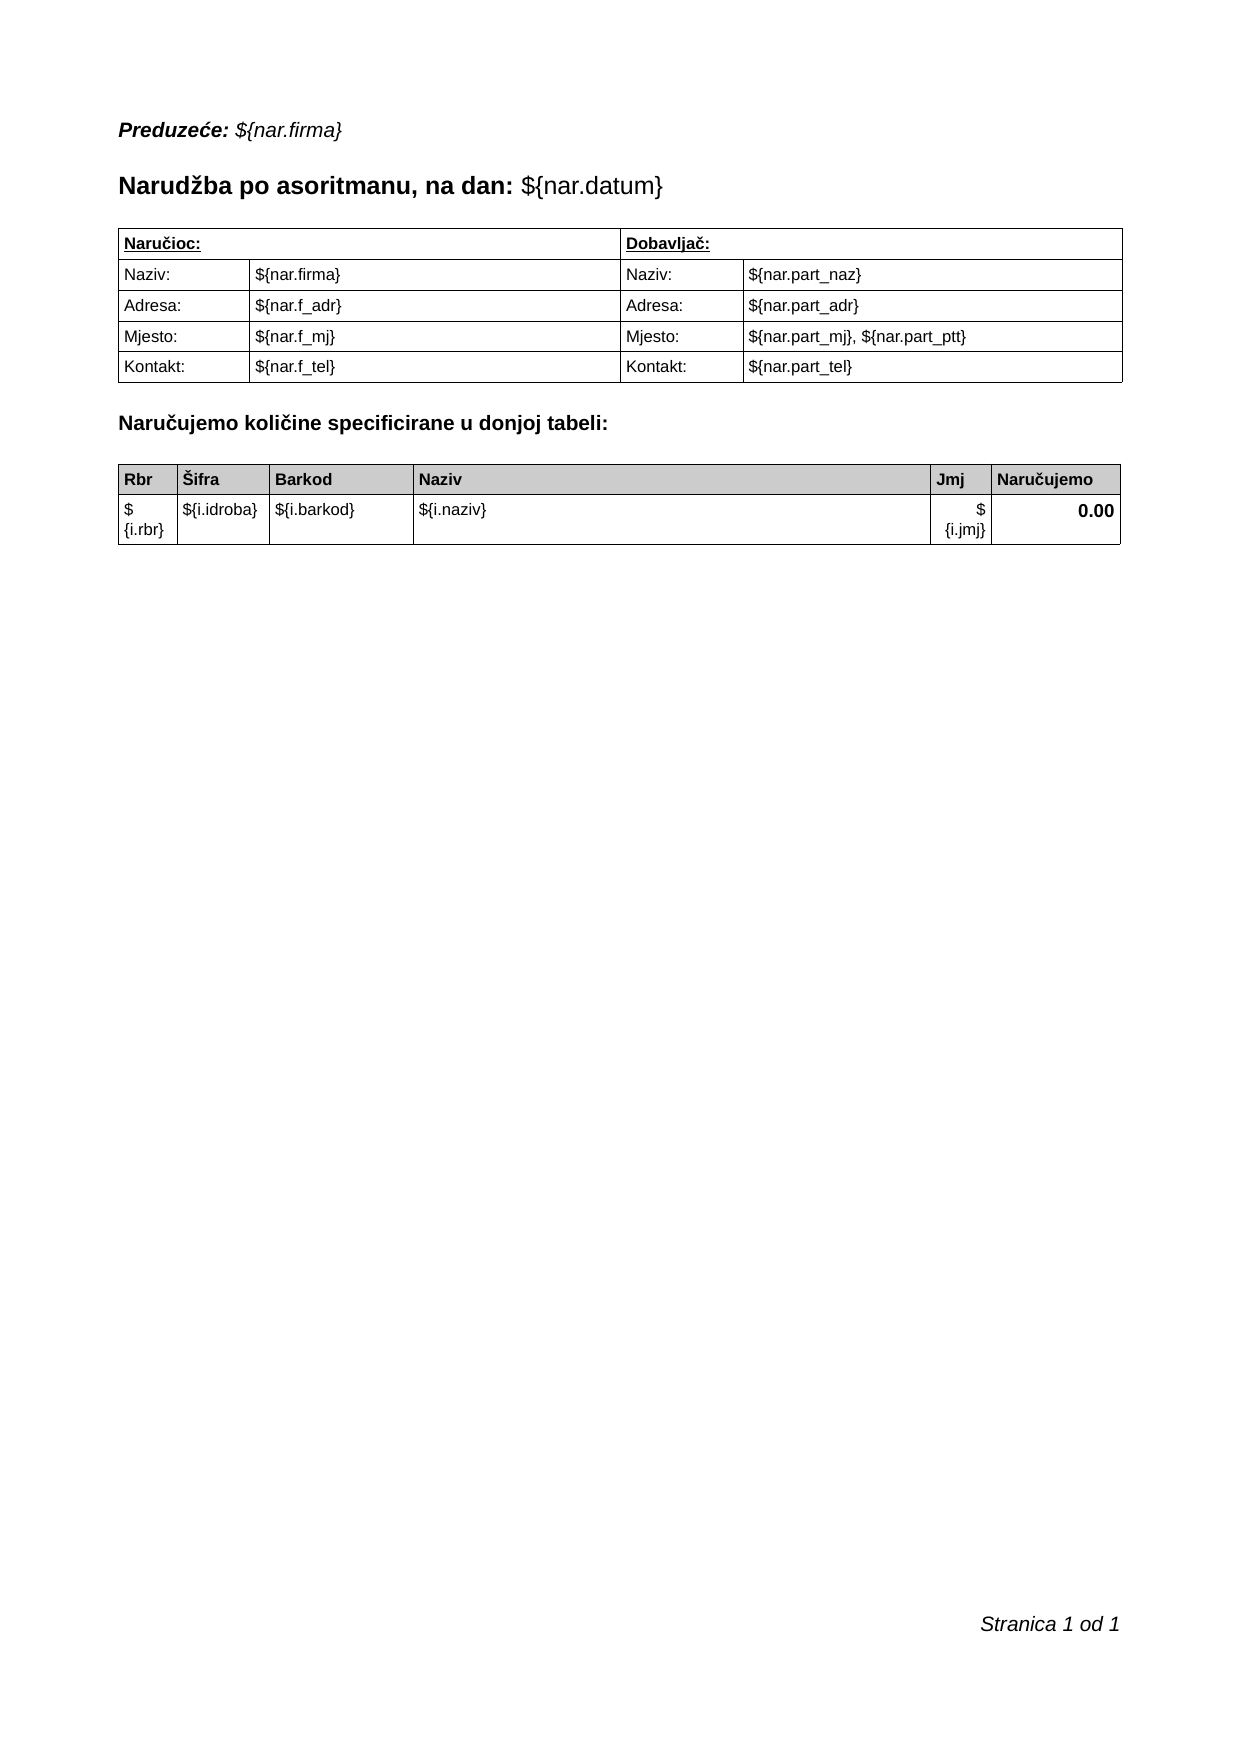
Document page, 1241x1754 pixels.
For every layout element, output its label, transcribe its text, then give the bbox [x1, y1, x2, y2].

table_cell 0.00 [992, 495, 1120, 544]
table_header Naručujemo [992, 465, 1120, 494]
table_header Naručioc: [119, 229, 620, 259]
table_header Naziv [414, 465, 930, 494]
table_cell ${i.idroba} [178, 495, 269, 544]
table_header Šifra [178, 465, 269, 494]
table_cell ${nar.part_mj}, ${nar.part_ptt} [744, 322, 1122, 351]
table_cell ${nar.part_adr} [744, 291, 1122, 321]
table_cell Naziv: [621, 260, 743, 290]
table_cell ${i.barkod} [270, 495, 413, 544]
table_cell Naziv: [119, 260, 249, 290]
table_cell ${nar.part_tel} [744, 352, 1122, 382]
table_cell Mjesto: [119, 322, 249, 351]
table_cell Adresa: [119, 291, 249, 321]
table_cell Kontakt: [621, 352, 743, 382]
table_header Rbr [119, 465, 177, 494]
table_cell ${nar.part_naz} [744, 260, 1122, 290]
table_header Dobavljač: [621, 229, 1122, 259]
table_cell ${nar.f_tel} [250, 352, 620, 382]
text Naručujemo količine specificirane u donjoj tabeli: [118, 411, 1122, 435]
table_cell Mjesto: [621, 322, 743, 351]
table_cell ${nar.firma} [250, 260, 620, 290]
table_cell @table:table-row [#list nar.item as i] @/table:table-row [/#list]${i.rbr} [119, 495, 177, 544]
text Narudžba po asoritmanu, na dan: ${nar.datum} [118, 171, 1122, 228]
table_header Barkod [270, 465, 413, 494]
table_cell ${nar.f_mj} [250, 322, 620, 351]
table_header Jmj [931, 465, 991, 494]
text Preduzeće: ${nar.firma} [118, 118, 1122, 142]
table_cell ${nar.f_adr} [250, 291, 620, 321]
table_cell ${i.naziv} [414, 495, 930, 544]
table_cell Adresa: [621, 291, 743, 321]
table_cell Kontakt: [119, 352, 249, 382]
table_cell ${i.jmj} [931, 495, 991, 544]
